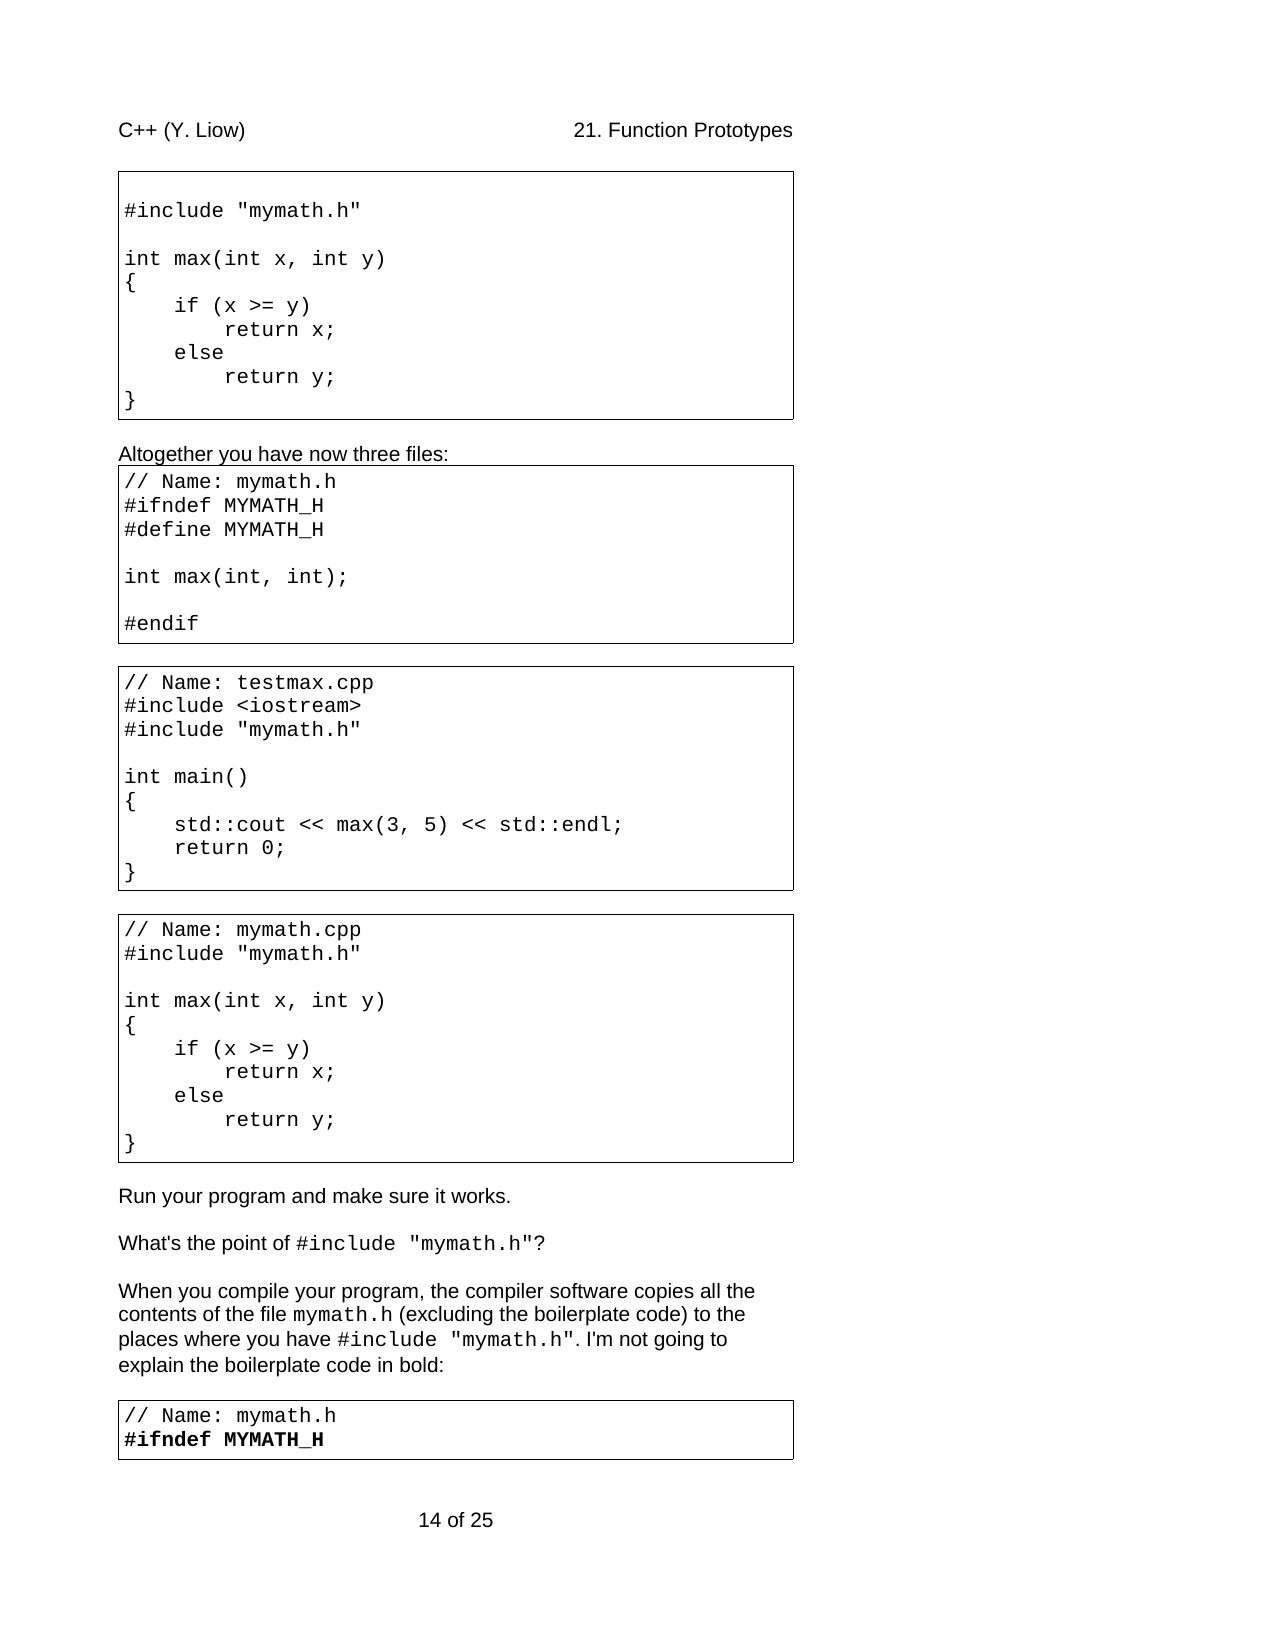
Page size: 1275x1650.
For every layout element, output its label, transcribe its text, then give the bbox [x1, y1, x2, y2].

table_header #include "mymath.h" int max(int x, int y) { if (x >= y) return x; else return y; } [119, 172, 793, 419]
table_header // Name: mymath.cpp #include "mymath.h" int max(int x, int y) { if (x >= y) return x; else return y; } [119, 915, 793, 1162]
text Run your program and make sure it works. [118, 1185, 793, 1208]
table_header // Name: testmax.cpp #include <iostream> #include "mymath.h" int main() { std::cout << max(3, 5) << std::endl; return 0; } [119, 667, 793, 890]
text When you compile your program, the compiler software copies all the contents of the file mymath.h (excluding the boilerplate code) to the places where you have #include "mymath.h". I'm not going to explain the boilerplate code in bold: [118, 1280, 793, 1376]
table_header // Name: mymath.h #ifndef MYMATH_H [119, 1401, 793, 1458]
text Altogether you have now three files: [118, 442, 793, 465]
table_header // Name: mymath.h #ifndef MYMATH_H #define MYMATH_H int max(int, int); #endif [119, 466, 793, 642]
text What's the point of #include "mymath.h"? [118, 1231, 793, 1256]
